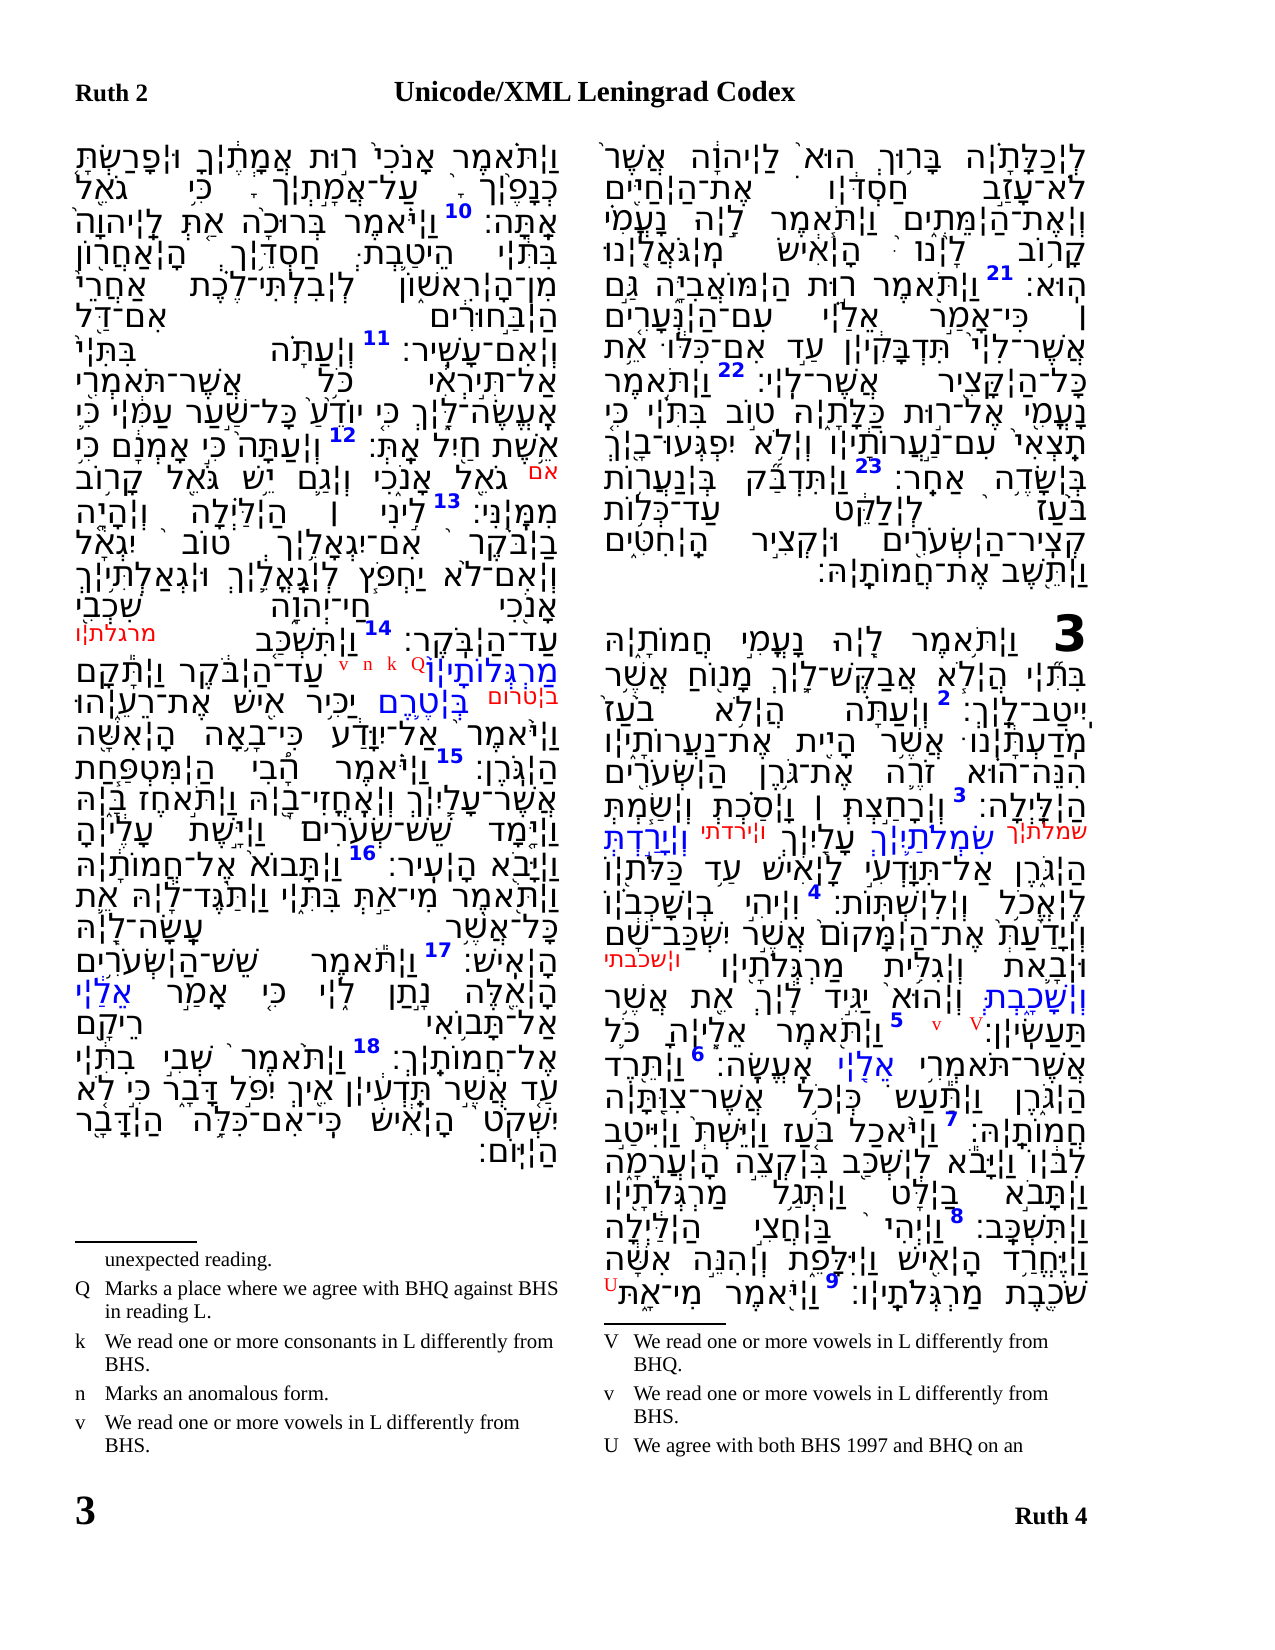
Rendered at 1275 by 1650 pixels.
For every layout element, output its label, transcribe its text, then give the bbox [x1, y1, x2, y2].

text We agree with both BHS 1997 and BHQ on an unexpected reading. [604, 1434, 1087, 1457]
text Marks an anomalous form. [75, 1382, 559, 1405]
text 2 וּֽ¦לְ¦נָעֳמִ֞י מידע מוֹדַ֣ע לְ¦אִישָׁ֗¦הּ אִ֚ישׁ גִּבּ֣וֹר חַ֔יִל מִ¦מִּשְׁפַּ֖חַת אֱלִימֶ֑לֶךְ וּ¦שְׁמ֖¦וֹ בֹּֽעַז׃ 2 וַ¦תֹּאמֶר֩ ר֨וּת הַ¦מּוֹאֲבִיָּ֜ה אֶֽל־נָעֳמִ֗י אֵֽלְכָה־נָּ֤א הַ¦שָּׂדֶה֙ וַ¦אֲלַקֳטָּ֣ה בַ¦שִׁבֳּלִ֔ים אַחַ֕ר אֲשֶׁ֥ר אֶמְצָא־חֵ֖ן בְּ¦עֵינָ֑י¦ו וַ¦תֹּ֥אמֶר לָ֖¦הּ לְכִ֥י בִתִּֽ¦י׃ 3 וַ¦תֵּ֤לֶךְ וַ¦תָּבוֹא֙ וַ¦תְּלַקֵּ֣ט בַּ¦שָּׂדֶ֔ה אַחֲרֵ֖י הַ¦קֹּצְרִ֑ים וַ¦יִּ֣קֶר מִקְרֶ֔¦הָ חֶלְקַ֤ת הַ¦שָּׂדֶה֙ לְ¦בֹ֔עַז אֲשֶׁ֖ר מִ¦מִּשְׁפַּ֥חַת אֱלִימֶֽלֶךְ׃ 4 וְ¦הִנֵּה־בֹ֗עַז בָּ֚א מִ¦בֵּ֣ית לֶ֔חֶם וַ¦יֹּ֥אמֶר לַ¦קּוֹצְרִ֖ים יְהוָ֣ה עִמָּ¦כֶ֑ם וַ¦יֹּ֥אמְרוּ ל֖¦וֹ יְבָרֶכְ¦ךָ֥ יְהוָֽה׃ 5 וַ¦יֹּ֤אמֶר בֹּ֙עַז֙ לְ¦נַעֲר֔¦וֹ הַ¦נִּצָּ֖ב עַל־הַ¦קּֽוֹצְרִ֑ים לְ¦מִ֖י הַ¦נַּעֲרָ֥ה הַ¦זֹּֽאת׃ 6 וַ¦יַּ֗עַן הַ¦נַּ֛עַר הַ¦נִּצָּ֥ב עַל־הַ¦קּוֹצְרִ֖ים וַ¦יֹּאמַ֑ר נַעֲרָ֤ה מֽוֹאֲבִיָּה֙ הִ֔יא הַ¦שָּׁ֥בָה עִֽם־נָעֳמִ֖י מִ¦שְּׂדֵ֥ה מוֹאָֽב׃ 7 וַ¦תֹּ֗אמֶר אֲלַקֳטָה־נָּא֙ וְ¦אָסַפְתִּ֣י בָֽ¦עֳמָרִ֔ים אַחֲרֵ֖י הַ¦קּוֹצְרִ֑ים וַ¦תָּב֣וֹא וַֽ¦תַּעֲמ֗וֹד מֵ¦אָ֤ז הַ¦בֹּ֙קֶר֙ וְ¦עַד־עַ֔תָּה זֶ֛ה שִׁבְתָּ֥¦הּ הַ¦בַּ֖יִת מְעָֽט׃ 8 וַ¦יֹּאמֶר֩ בֹּ֨עַז אֶל־ר֜וּת הֲ¦ל֧וֹא שָׁמַ֣עַתְּ בִּתִּ֗¦י אַל־תֵּלְכִי֙ לִ¦לְקֹט֙ בְּ¦שָׂדֶ֣ה אַחֵ֔ר וְ¦גַ֛ם לֹ֥א תַעֲבוּרִ֖י מִ¦זֶּ֑ה וְ¦כֹ֥ה תִדְבָּקִ֖י¦ן עִם־נַעֲרֹתָֽ¦י׃ 9 עֵינַ֜יִ¦ךְ בַּ¦שָּׂדֶ֤ה אֲשֶׁר־יִקְצֹרוּ¦ן֙ וְ¦הָלַ֣כְתִּ אַחֲרֵי¦הֶ֔ן הֲ¦ל֥וֹא צִוִּ֛יתִי אֶת־הַ¦נְּעָרִ֖ים לְ¦בִלְתִּ֣י נָגְעֵ֑¦ךְ וְ¦צָמִ֗ת וְ¦הָלַכְתְּ֙ אֶל־הַ¦כֵּלִ֔ים וְ¦שָׁתִ֕ית מֵ¦אֲשֶׁ֥ר יִשְׁאֲב֖וּ¦ן הַ¦נְּעָרִֽים׃ 10 וַ¦תִּפֹּל֙ עַל־פָּנֶ֔י¦הָ וַ¦תִּשְׁתַּ֖חוּ אָ֑רְצָ¦ה וַ¦תֹּ֣אמֶר אֵלָ֗י¦ו מַדּוּעַ֩ מָצָ֨אתִי חֵ֤ן בְּ¦עֵינֶ֙י¦ךָ֙ לְ¦הַכִּירֵ֔¦נִי וְ¦אָּנֹכִ֖י נָכְרִיָּֽה׃ 11 וַ¦יַּ֤עַן בֹּ֙עַז֙ וַ¦יֹּ֣אמֶר לָ֔¦הּ הֻגֵּ֨ד הֻגַּ֜ד לִ֗¦י כֹּ֤ל אֲשֶׁר־עָשִׂית֙ אֶת־חֲמוֹתֵ֔¦ךְ אַחֲרֵ֖י מ֣וֹת אִישֵׁ֑¦ךְ וַ¦תַּֽעַזְבִ֞י אָּבִ֣י¦ךְ וְ¦אִמֵּ֗¦ךְ וְ¦אֶ֙רֶץ֙ מֽוֹלַדְתֵּ֔¦ךְ וַ¦תֵּ֣לְכִ֔י אֶל־עַ֕ם אֲשֶׁ֥ר לֹא־יָדַ֖עַתְּ תְּמ֥וֹל שִׁלְשֽׁוֹם׃ 12 יְשַׁלֵּ֥ם יְהוָ֖ה פָּעֳלֵ֑¦ךְ וּ¦תְהִ֨י מַשְׂכֻּרְתֵּ֜¦ךְ שְׁלֵמָ֗ה מֵ¦עִ֤ם יְהוָה֙ אֱלֹהֵ֣י יִשְׂרָאֵ֔ל אֲשֶׁר־בָּ֖את לַ¦חֲס֥וֹת תַּֽחַת־כְּנָפָֽי¦ו׃ 13 וַ֠¦תֹּאמֶר אֶמְצָא־חֵ֨ן בְּ¦עֵינֶ֤י¦ךָ אֲדֹנִ¦י֙ כִּ֣י נִֽחַמְתָּ֔¦נִי וְ¦כִ֥י דִבַּ֖רְתָּ עַל־לֵ֣ב שִׁפְחָתֶ֑¦ךָ וְ¦אָנֹכִי֙ לֹ֣א אֶֽהְיֶ֔ה כְּ¦אַחַ֖ת שִׁפְחֹתֶֽי¦ךָ׃ 14 וַ¦יֹּאמֶר֩ לָ֨¦ה בֹ֜עַז לְ¦עֵ֣ת הָ¦אֹ֗כֶל גֹּ֤שִֽׁי הֲלֹם֙ וְ¦אָכַ֣לְתְּ מִן־הַ¦לֶּ֔חֶם וְ¦טָבַ֥לְתְּ פִּתֵּ֖¦ךְ בַּ¦חֹ֑מֶץ וַ¦תֵּ֙שֶׁב֙ מִ¦צַּ֣ד הַ¦קּֽוֹצְרִ֔ים וַ¦יִּצְבָּט־לָ֣¦הּ קָלִ֔י וַ¦תֹּ֥אכַל וַ¦תִּשְׂבַּ֖ע וַ¦תֹּתַֽר׃ 15 וַ¦תָּ֖קָם לְ¦לַקֵּ֑ט וַ¦יְצַו֩ בֹּ֨עַז אֶת־נְעָרָ֜י¦ו לֵ¦אמֹ֗ר גַּ֣ם בֵּ֧ין הָֽ¦עֳמָרִ֛ים תְּלַקֵּ֖ט וְ¦לֹ֥א תַכְלִימֽוּ¦הָ׃ 16 וְ¦גַ֛ם שֹׁל־תָּשֹׁ֥לּוּ לָ֖¦הּ מִן־הַ¦צְּבָתִ֑ים וַ¦עֲזַבְתֶּ֥ם וְ¦לִקְּטָ֖ה וְ¦לֹ֥א תִגְעֲרוּ־בָֽ¦הּ׃ 17 וַ¦תְּלַקֵּ֥ט בַּ¦שָּׂדֶ֖ה עַד־הָ¦עָ֑רֶב וַ¦תַּחְבֹּט֙ אֵ֣ת אֲשֶׁר־לִקֵּ֔טָה וַ¦יְהִ֖י כְּ¦אֵיפָ֥ה שְׂעֹרִֽים׃ 18 וַ¦תִּשָּׂא֙ וַ¦תָּב֣וֹא הָ¦עִ֔יר וַ¦תֵּ֥רֶא חֲמוֹתָ֖¦הּ אֵ֣ת אֲשֶׁר־לִקֵּ֑טָה וַ¦תּוֹצֵא֙ וַ¦תִּתֶּן־לָ֔¦הּ אֵ֥ת אֲשֶׁר־הוֹתִ֖רָה מִ¦שָּׂבְעָֽ¦הּ׃ 19 וַ¦תֹּאמֶר֩ לָ֨¦הּ חֲמוֹתָ֜¦הּ אֵיפֹ֨ה לִקַּ֤טְתְּ הַ¦יּוֹם֙ וְ¦אָ֣נָה עָשִׂ֔ית יְהִ֥י מַכִּירֵ֖¦ךְ בָּר֑וּךְ וַ¦תַּגֵּ֣ד לַ¦חֲמוֹתָ֗¦הּ אֵ֤ת אֲשֶׁר־עָשְׂתָה֙ עִמּ֔¦וֹ וַ¦תֹּ֗אמֶר שֵׁ֤ם הָ¦אִישׁ֙ אֲשֶׁ֨ר עָשִׂ֧יתִי עִמּ֛¦וֹ הַ¦יּ֖וֹם בֹּֽעַז׃ 20 וַ¦תֹּ֨אמֶר נָעֳמִ֜י לְ¦כַלָּתָ֗¦הּ בָּר֥וּךְ הוּא֙ לַ¦יהוָ֔ה אֲשֶׁר֙ לֹא־עָזַ֣ב חַסְדּ֔¦וֹ אֶת־הַ¦חַיִּ֖ים וְ¦אֶת־הַ¦מֵּתִ֑ים וַ¦תֹּ֧אמֶר לָ֣¦הּ נָעֳמִ֗י קָר֥וֹב לָ֙¦נוּ֙ הָ¦אִ֔ישׁ מִֽ¦גֹּאֲלֵ֖¦נוּ הֽוּא׃ 21 וַ¦תֹּ֖אמֶר ר֣וּת הַ¦מּוֹאֲבִיָּ֑ה גַּ֣ם ׀ כִּי־אָמַ֣ר אֵלַ֗¦י עִם־הַ¦נְּעָרִ֤ים אֲשֶׁר־לִ¦י֙ תִּדְבָּקִ֔י¦ן עַ֣ד אִם־כִּלּ֔וּ אֵ֥ת כָּל־הַ¦קָּצִ֖יר אֲשֶׁר־לִֽ¦י׃ 22 וַ¦תֹּ֥אמֶר נָעֳמִ֖י אֶל־ר֣וּת כַּלָּתָ֑¦הּ ט֣וֹב בִּתִּ֗¦י כִּ֤י תֵֽצְאִי֙ עִם־נַ֣עֲרוֹתָ֔י¦ו וְ¦לֹ֥א יִפְגְּעוּ־בָ֖¦ךְ בְּ¦שָׂדֶ֥ה אַחֵֽר׃ 23 וַ¦תִּדְבַּ֞ק בְּ¦נַעֲר֥וֹת בֹּ֙עַז֙ לְ¦לַקֵּ֔ט עַד־כְּל֥וֹת קְצִֽיר־הַ¦שְּׂעֹרִ֖ים וּ¦קְצִ֣יר הַֽ¦חִטִּ֑ים וַ¦תֵּ֖שֶׁב אֶת־חֲמוֹתָֽ¦הּ׃ [604, 137, 1087, 590]
text We read one or more vowels in L differently from BHS. [75, 1411, 559, 1457]
text We read one or more vowels in L differently from BHQ. [604, 1329, 1087, 1376]
text Marks a place where we agree with BHQ against BHS in reading L. [75, 1277, 559, 1323]
text We agree with both BHS 1997 and BHQ on an unexpected reading. [75, 1248, 559, 1271]
text 3 וַ¦תֹּ֥אמֶר לָ֖¦הּ נָעֳמִ֣י חֲמוֹתָ֑¦הּ בִּתִּ֞¦י הֲ¦לֹ֧א אֲבַקֶּשׁ־לָ֛¦ךְ מָנ֖וֹחַ אֲשֶׁ֥ר יִֽיטַב־לָֽ¦ךְ׃ 2 וְ¦עַתָּ֗ה הֲ¦לֹ֥א בֹ֙עַז֙ מֹֽדַעְתָּ֔¦נוּ אֲשֶׁ֥ר הָיִ֖ית אֶת־נַעֲרוֹתָ֑י¦ו הִנֵּה־ה֗וּא זֹרֶ֛ה אֶת־גֹּ֥רֶן הַ¦שְּׂעֹרִ֖ים הַ¦לָּֽיְלָה׃ 3 וְ¦רָחַ֣צְתְּ ׀ וָ¦סַ֗כְתְּ וְ¦שַׂ֧מְתְּ שמלת¦ך שִׂמְלֹתַ֛יִ¦ךְ עָלַ֖יִ¦ךְ ו¦ירדתי וְ¦יָרַ֣דְתְּ הַ¦גֹּ֑רֶן אַל־תִּוָּדְעִ֣י לָ¦אִ֔ישׁ עַ֥ד כַּלֹּת֖¦וֹ לֶ¦אֱכֹ֥ל וְ¦לִ¦שְׁתּֽוֹת׃ 4 וִ¦יהִ֣י בְ¦שָׁכְב֗¦וֹ וְ¦יָדַ֙עַתְּ֙ אֶת־הַ¦מָּקוֹם֙ אֲשֶׁ֣ר יִשְׁכַּב־שָׁ֔ם וּ¦בָ֛את וְ¦גִלִּ֥ית מַרְגְּלֹתָ֖י¦ו ו¦שכבתי וְ¦שָׁכָ֑בְתְּ וְ¦הוּא֙ יַגִּ֣יד לָ֔¦ךְ אֵ֖ת אֲשֶׁ֥ר תַּעַשִֽׂי¦ן׃ 5 וַ¦תֹּ֖אמֶר אֵלֶ֑י¦הָ כֹּ֛ל אֲשֶׁר־תֹּאמְרִ֥י אֵלַ֖¦י אֶֽעֱשֶֽׂה׃ 6 וַ¦תֵּ֖רֶד הַ¦גֹּ֑רֶן וַ¦תַּ֕עַשׂ כְּ¦כֹ֥ל אֲשֶׁר־צִוַּ֖תָּ¦ה חֲמוֹתָֽ¦הּ׃ 7 וַ¦יֹּ֨אכַל בֹּ֤עַז וַ¦יֵּשְׁתְּ֙ וַ¦יִּיטַ֣ב לִבּ֔¦וֹ וַ¦יָּבֹ֕א לִ¦שְׁכַּ֖ב בִּ¦קְצֵ֣ה הָ¦עֲרֵמָ֑ה וַ¦תָּבֹ֣א בַ¦לָּ֔ט וַ¦תְּגַ֥ל מַרְגְּלֹתָ֖י¦ו וַ¦תִּשְׁכָּֽב׃ 8 וַ¦יְהִי֙ בַּ¦חֲצִ֣י הַ¦לַּ֔יְלָה וַ¦יֶּחֱרַ֥ד הָ¦אִ֖ישׁ וַ¦יִּלָּפֵ֑ת וְ¦הִנֵּ֣ה אִשָּׁ֔ה שֹׁכֶ֖בֶת מַרְגְּלֹתָֽי¦ו׃ 9 וַ¦יֹּ֖אמֶר מִי־אָ֑תּ וַ¦תֹּ֗אמֶר אָנֹכִי֙ ר֣וּת אֲמָתֶ֔¦ךָ וּ¦פָרַשְׂתָּ֤ כְנָפֶ֙¦ךָ֙ עַל־אֲמָ֣תְ¦ךָ֔ כִּ֥י גֹאֵ֖ל אָֽתָּה׃ 10 וַ¦יֹּ֗אמֶר בְּרוּכָ֨ה אַ֤תְּ לַֽ¦יהוָה֙ בִּתִּ֔¦י הֵיטַ֛בְתְּ חַסְדֵּ֥¦ךְ הָ¦אַחֲר֖וֹן מִן־הָ¦רִאשׁ֑וֹן לְ¦בִלְתִּי־לֶ֗כֶת אַחֲרֵי֙ הַ¦בַּ֣חוּרִ֔ים אִם־דַּ֖ל וְ¦אִם־עָשִֽׁיר׃ 11 וְ¦עַתָּ֗ה בִּתִּ¦י֙ אַל־תִּ֣ירְאִ֔י כֹּ֥ל אֲשֶׁר־תֹּאמְרִ֖י אֶֽעֱשֶׂה־לָּ֑¦ךְ כִּ֤י יוֹדֵ֙עַ֙ כָּל־שַׁ֣עַר עַמִּ֔¦י כִּ֛י אֵ֥שֶׁת חַ֖יִל אָֽתְּ׃ 12 וְ¦עַתָּה֙ כִּ֣י אָמְנָ֔ם כִּ֥י אם גֹאֵ֖ל אָנֹ֑כִי וְ¦גַ֛ם יֵ֥שׁ גֹּאֵ֖ל קָר֥וֹב מִמֶּֽ¦נִּי׃ 13 לִ֣ינִי ׀ הַ¦לַּ֗יְלָה וְ¦הָיָ֤ה בַ¦בֹּ֙קֶר֙ אִם־יִגְאָלֵ֥¦ךְ טוֹב֙ יִגְאָ֔ל וְ¦אִם־לֹ֨א יַחְפֹּ֧ץ לְ¦גָֽאֳלֵ֛¦ךְ וּ¦גְאַלְתִּ֥י¦ךְ אָנֹ֖כִי חַי־יְהוָ֑ה שִׁכְבִ֖י עַד־הַ¦בֹּֽקֶר׃ 14 וַ¦תִּשְׁכַּ֤ב מרגלת¦ו מַרְגְּלוֹתָי¦וֹ֙ עַד־הַ¦בֹּ֔קֶר וַ¦תָּ֕קָם ב¦טרום בְּ¦טֶ֛רֶם יַכִּ֥יר אִ֖ישׁ אֶת־רֵעֵ֑¦הוּ וַ¦יֹּ֙אמֶר֙ אַל־יִוָּדַ֔ע כִּי־בָ֥אָה הָ¦אִשָּׁ֖ה הַ¦גֹּֽרֶן׃ 15 וַ¦יֹּ֗אמֶר הָ֠בִי הַ¦מִּטְפַּ֧חַת אֲשֶׁר־עָלַ֛יִ¦ךְ וְ¦אֶֽחֳזִי־בָ֖¦הּ וַ¦תֹּ֣אחֶז בָּ֑¦הּ וַ¦יָּ֤מָד שֵׁשׁ־שְׂעֹרִים֙ וַ¦יָּ֣שֶׁת עָלֶ֔י¦הָ וַ¦יָּבֹ֖א הָ¦עִֽיר׃ 16 וַ¦תָּבוֹא֙ אֶל־חֲמוֹתָ֔¦הּ וַ¦תֹּ֖אמֶר מִי־אַ֣תְּ בִּתִּ֑¦י וַ¦תַּ֨גֶּד־לָ֔¦הּ אֵ֛ת כָּל־אֲשֶׁ֥ר עָֽשָׂה־לָ֖¦הּ הָ¦אִֽישׁ׃ 17 וַ¦תֹּ֕אמֶר שֵׁשׁ־הַ¦שְּׂעֹרִ֥ים הָ¦אֵ֖לֶּה נָ֣תַן לִ֑¦י כִּ֚י אָמַ֣ר אֵלַ֔¦י אַל־תָּב֥וֹאִי רֵיקָ֖ם אֶל־חֲמוֹתֵֽ¦ךְ׃ 18 וַ¦תֹּ֙אמֶר֙ שְׁבִ֣י בִתִּ֔¦י עַ֚ד אֲשֶׁ֣ר תֵּֽדְעִ֔י¦ן אֵ֖יךְ יִפֹּ֣ל דָּבָ֑ר כִּ֣י לֹ֤א יִשְׁקֹט֙ הָ¦אִ֔ישׁ כִּֽי־אִם־כִּלָּ֥ה הַ¦דָּבָ֖ר הַ¦יּֽוֹם׃ [604, 605, 1087, 1312]
text We read one or more vowels in L differently from BHS. [604, 1382, 1087, 1428]
text 3 וַ¦תֹּ֥אמֶר לָ֖¦הּ נָעֳמִ֣י חֲמוֹתָ֑¦הּ בִּתִּ֞¦י הֲ¦לֹ֧א אֲבַקֶּשׁ־לָ֛¦ךְ מָנ֖וֹחַ אֲשֶׁ֥ר יִֽיטַב־לָֽ¦ךְ׃ 2 וְ¦עַתָּ֗ה הֲ¦לֹ֥א בֹ֙עַז֙ מֹֽדַעְתָּ֔¦נוּ אֲשֶׁ֥ר הָיִ֖ית אֶת־נַעֲרוֹתָ֑י¦ו הִנֵּה־ה֗וּא זֹרֶ֛ה אֶת־גֹּ֥רֶן הַ¦שְּׂעֹרִ֖ים הַ¦לָּֽיְלָה׃ 3 וְ¦רָחַ֣צְתְּ ׀ וָ¦סַ֗כְתְּ וְ¦שַׂ֧מְתְּ שמלת¦ך שִׂמְלֹתַ֛יִ¦ךְ עָלַ֖יִ¦ךְ ו¦ירדתי וְ¦יָרַ֣דְתְּ הַ¦גֹּ֑רֶן אַל־תִּוָּדְעִ֣י לָ¦אִ֔ישׁ עַ֥ד כַּלֹּת֖¦וֹ לֶ¦אֱכֹ֥ל וְ¦לִ¦שְׁתּֽוֹת׃ 4 וִ¦יהִ֣י בְ¦שָׁכְב֗¦וֹ וְ¦יָדַ֙עַתְּ֙ אֶת־הַ¦מָּקוֹם֙ אֲשֶׁ֣ר יִשְׁכַּב־שָׁ֔ם וּ¦בָ֛את וְ¦גִלִּ֥ית מַרְגְּלֹתָ֖י¦ו ו¦שכבתי וְ¦שָׁכָ֑בְתְּ וְ¦הוּא֙ יַגִּ֣יד לָ֔¦ךְ אֵ֖ת אֲשֶׁ֥ר תַּעַשִֽׂי¦ן׃ 5 וַ¦תֹּ֖אמֶר אֵלֶ֑י¦הָ כֹּ֛ל אֲשֶׁר־תֹּאמְרִ֥י אֵלַ֖¦י אֶֽעֱשֶֽׂה׃ 6 וַ¦תֵּ֖רֶד הַ¦גֹּ֑רֶן וַ¦תַּ֕עַשׂ כְּ¦כֹ֥ל אֲשֶׁר־צִוַּ֖תָּ¦ה חֲמוֹתָֽ¦הּ׃ 7 וַ¦יֹּ֨אכַל בֹּ֤עַז וַ¦יֵּשְׁתְּ֙ וַ¦יִּיטַ֣ב לִבּ֔¦וֹ וַ¦יָּבֹ֕א לִ¦שְׁכַּ֖ב בִּ¦קְצֵ֣ה הָ¦עֲרֵמָ֑ה וַ¦תָּבֹ֣א בַ¦לָּ֔ט וַ¦תְּגַ֥ל מַרְגְּלֹתָ֖י¦ו וַ¦תִּשְׁכָּֽב׃ 8 וַ¦יְהִי֙ בַּ¦חֲצִ֣י הַ¦לַּ֔יְלָה וַ¦יֶּחֱרַ֥ד הָ¦אִ֖ישׁ וַ¦יִּלָּפֵ֑ת וְ¦הִנֵּ֣ה אִשָּׁ֔ה שֹׁכֶ֖בֶת מַרְגְּלֹתָֽי¦ו׃ 9 וַ¦יֹּ֖אמֶר מִי־אָ֑תּ וַ¦תֹּ֗אמֶר אָנֹכִי֙ ר֣וּת אֲמָתֶ֔¦ךָ וּ¦פָרַשְׂתָּ֤ כְנָפֶ֙¦ךָ֙ עַל־אֲמָ֣תְ¦ךָ֔ כִּ֥י גֹאֵ֖ל אָֽתָּה׃ 10 וַ¦יֹּ֗אמֶר בְּרוּכָ֨ה אַ֤תְּ לַֽ¦יהוָה֙ בִּתִּ֔¦י הֵיטַ֛בְתְּ חַסְדֵּ֥¦ךְ הָ¦אַחֲר֖וֹן מִן־הָ¦רִאשׁ֑וֹן לְ¦בִלְתִּי־לֶ֗כֶת אַחֲרֵי֙ הַ¦בַּ֣חוּרִ֔ים אִם־דַּ֖ל וְ¦אִם־עָשִֽׁיר׃ 11 וְ¦עַתָּ֗ה בִּתִּ¦י֙ אַל־תִּ֣ירְאִ֔י כֹּ֥ל אֲשֶׁר־תֹּאמְרִ֖י אֶֽעֱשֶׂה־לָּ֑¦ךְ כִּ֤י יוֹדֵ֙עַ֙ כָּל־שַׁ֣עַר עַמִּ֔¦י כִּ֛י אֵ֥שֶׁת חַ֖יִל אָֽתְּ׃ 12 וְ¦עַתָּה֙ כִּ֣י אָמְנָ֔ם כִּ֥י אם גֹאֵ֖ל אָנֹ֑כִי וְ¦גַ֛ם יֵ֥שׁ גֹּאֵ֖ל קָר֥וֹב מִמֶּֽ¦נִּי׃ 13 לִ֣ינִי ׀ הַ¦לַּ֗יְלָה וְ¦הָיָ֤ה בַ¦בֹּ֙קֶר֙ אִם־יִגְאָלֵ֥¦ךְ טוֹב֙ יִגְאָ֔ל וְ¦אִם־לֹ֨א יַחְפֹּ֧ץ לְ¦גָֽאֳלֵ֛¦ךְ וּ¦גְאַלְתִּ֥י¦ךְ אָנֹ֖כִי חַי־יְהוָ֑ה שִׁכְבִ֖י עַד־הַ¦בֹּֽקֶר׃ 14 וַ¦תִּשְׁכַּ֤ב מרגלת¦ו מַרְגְּלוֹתָי¦וֹ֙ עַד־הַ¦בֹּ֔קֶר וַ¦תָּ֕קָם ב¦טרום בְּ¦טֶ֛רֶם יַכִּ֥יר אִ֖ישׁ אֶת־רֵעֵ֑¦הוּ וַ¦יֹּ֙אמֶר֙ אַל־יִוָּדַ֔ע כִּי־בָ֥אָה הָ¦אִשָּׁ֖ה הַ¦גֹּֽרֶן׃ 15 וַ¦יֹּ֗אמֶר הָ֠בִי הַ¦מִּטְפַּ֧חַת אֲשֶׁר־עָלַ֛יִ¦ךְ וְ¦אֶֽחֳזִי־בָ֖¦הּ וַ¦תֹּ֣אחֶז בָּ֑¦הּ וַ¦יָּ֤מָד שֵׁשׁ־שְׂעֹרִים֙ וַ¦יָּ֣שֶׁת עָלֶ֔י¦הָ וַ¦יָּבֹ֖א הָ¦עִֽיר׃ 16 וַ¦תָּבוֹא֙ אֶל־חֲמוֹתָ֔¦הּ וַ¦תֹּ֖אמֶר מִי־אַ֣תְּ בִּתִּ֑¦י וַ¦תַּ֨גֶּד־לָ֔¦הּ אֵ֛ת כָּל־אֲשֶׁ֥ר עָֽשָׂה־לָ֖¦הּ הָ¦אִֽישׁ׃ 17 וַ¦תֹּ֕אמֶר שֵׁשׁ־הַ¦שְּׂעֹרִ֥ים הָ¦אֵ֖לֶּה נָ֣תַן לִ֑¦י כִּ֚י אָמַ֣ר אֵלַ֔¦י אַל־תָּב֥וֹאִי רֵיקָ֖ם אֶל־חֲמוֹתֵֽ¦ךְ׃ 18 וַ¦תֹּ֙אמֶר֙ שְׁבִ֣י בִתִּ֔¦י עַ֚ד אֲשֶׁ֣ר תֵּֽדְעִ֔י¦ן אֵ֖יךְ יִפֹּ֣ל דָּבָ֑ר כִּ֣י לֹ֤א יִשְׁקֹט֙ הָ¦אִ֔ישׁ כִּֽי־אִם־כִּלָּ֥ה הַ¦דָּבָ֖ר הַ¦יּֽוֹם׃ [75, 137, 559, 1170]
text We read one or more consonants in L differently from BHS. [75, 1329, 559, 1376]
